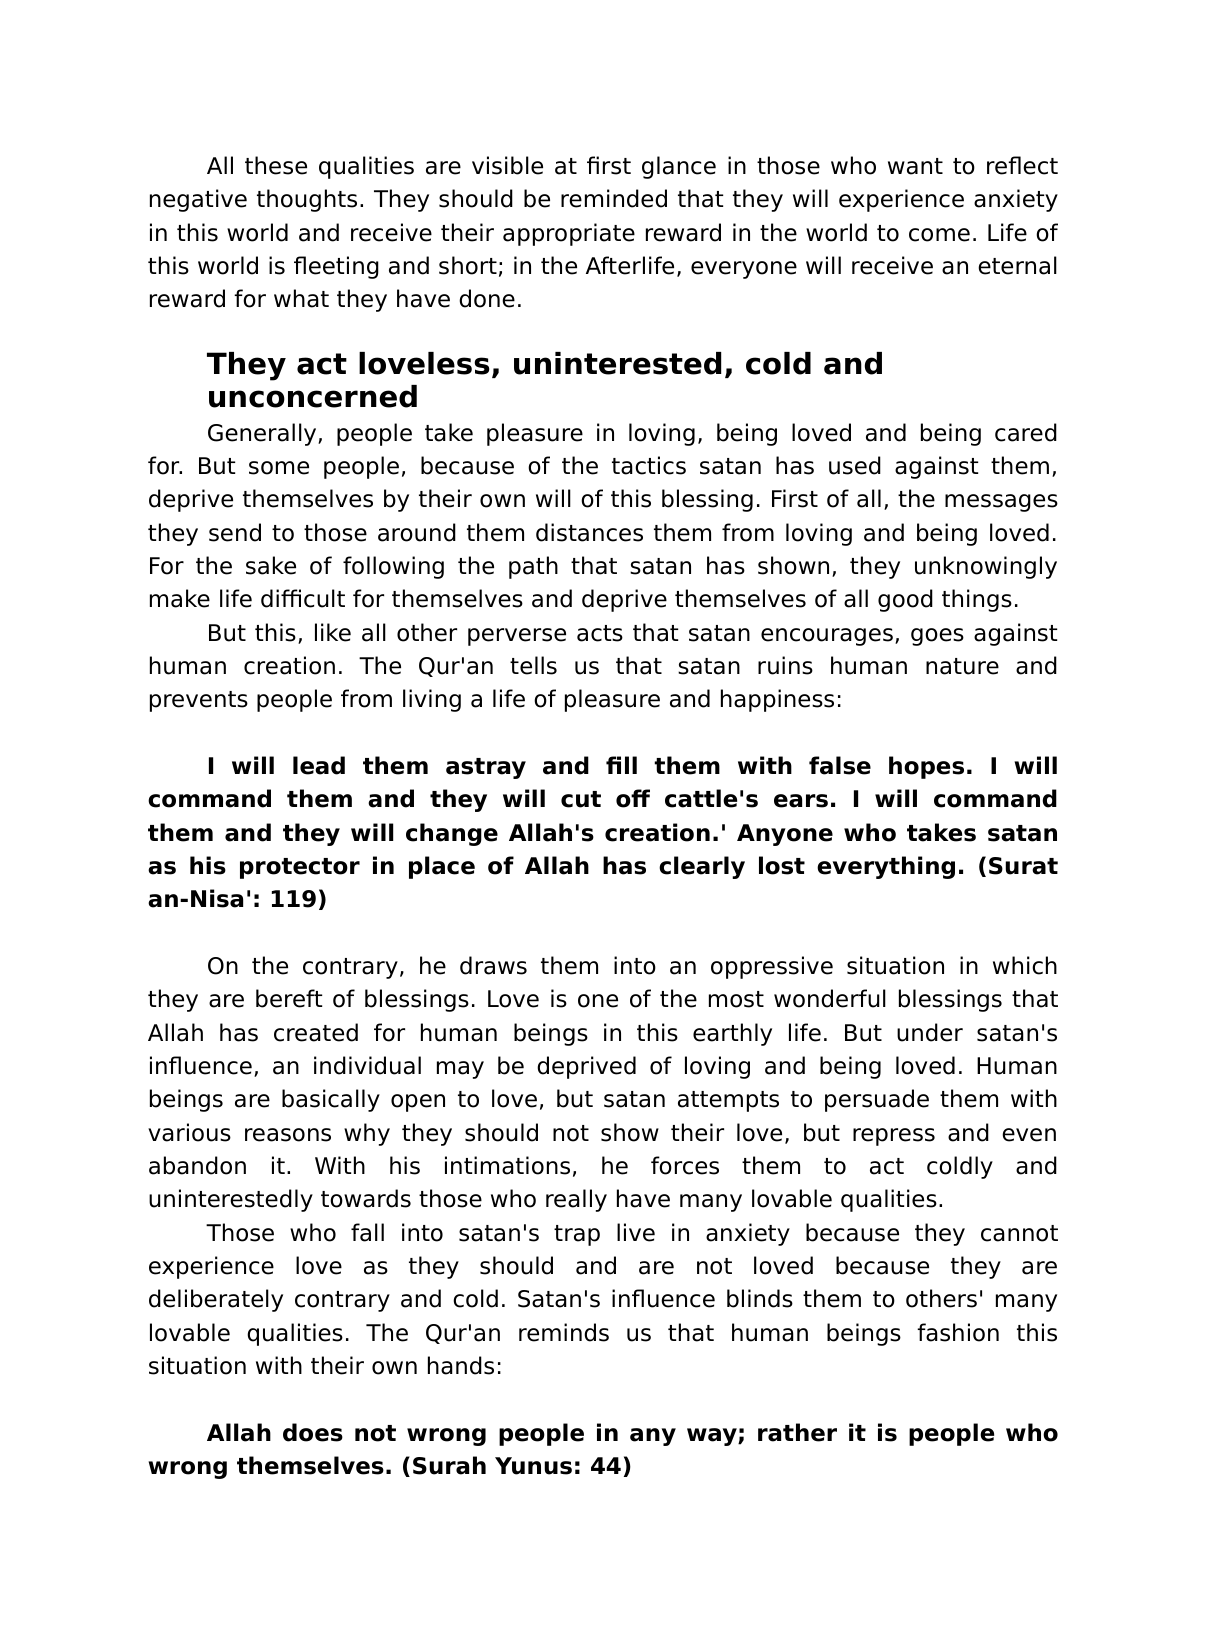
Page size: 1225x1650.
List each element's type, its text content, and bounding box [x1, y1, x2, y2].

text Generally, people take pleasure in loving, being loved and being cared for. But some people, because of the tactics satan has used against them, deprive themselves by their own will of this blessing. First of all, the messages they send to those around them distances them from loving and being loved. For the sake of following the path that satan has shown, they unknowingly make life difficult for themselves and deprive themselves of all good things. [148, 414, 1060, 614]
text They act loveless, uninterested, cold and [148, 348, 1060, 381]
text unconcerned [148, 381, 1060, 414]
text I will lead them astray and fill them with false hopes. I will command them and they will cut off cattle's ears. I will command them and they will change Allah's creation.' Anyone who takes satan as his protector in place of Allah has clearly lost everything. (Surat an-Nisa': 119) [148, 748, 1060, 914]
text Those who fall into satan's trap live in anxiety because they cannot experience love as they should and are not loved because they are deliberately contrary and cold. Satan's influence blinds them to others' many lovable qualities. The Qur'an reminds us that human beings fashion this situation with their own hands: [148, 1214, 1060, 1381]
text On the contrary, he draws them into an oppressive situation in which they are bereft of blessings. Love is one of the most wonderful blessings that Allah has created for human beings in this earthly life. But under satan's influence, an individual may be deprived of loving and being loved. Human beings are basically open to love, but satan attempts to persuade them with various reasons why they should not show their love, but repress and even abandon it. With his intimations, he forces them to act coldly and uninterestedly towards those who really have many lovable qualities. [148, 948, 1060, 1214]
text All these qualities are visible at first glance in those who want to reflect negative thoughts. They should be reminded that they will experience anxiety in this world and receive their appropriate reward in the world to come. Life of this world is fleeting and short; in the Afterlife, everyone will receive an eternal reward for what they have done. [148, 148, 1060, 314]
text Allah does not wrong people in any way; rather it is people who wrong themselves. (Surah Yunus: 44) [148, 1414, 1060, 1481]
text But this, like all other perverse acts that satan encourages, goes against human creation. The Qur'an tells us that satan ruins human nature and prevents people from living a life of pleasure and happiness: [148, 614, 1060, 714]
